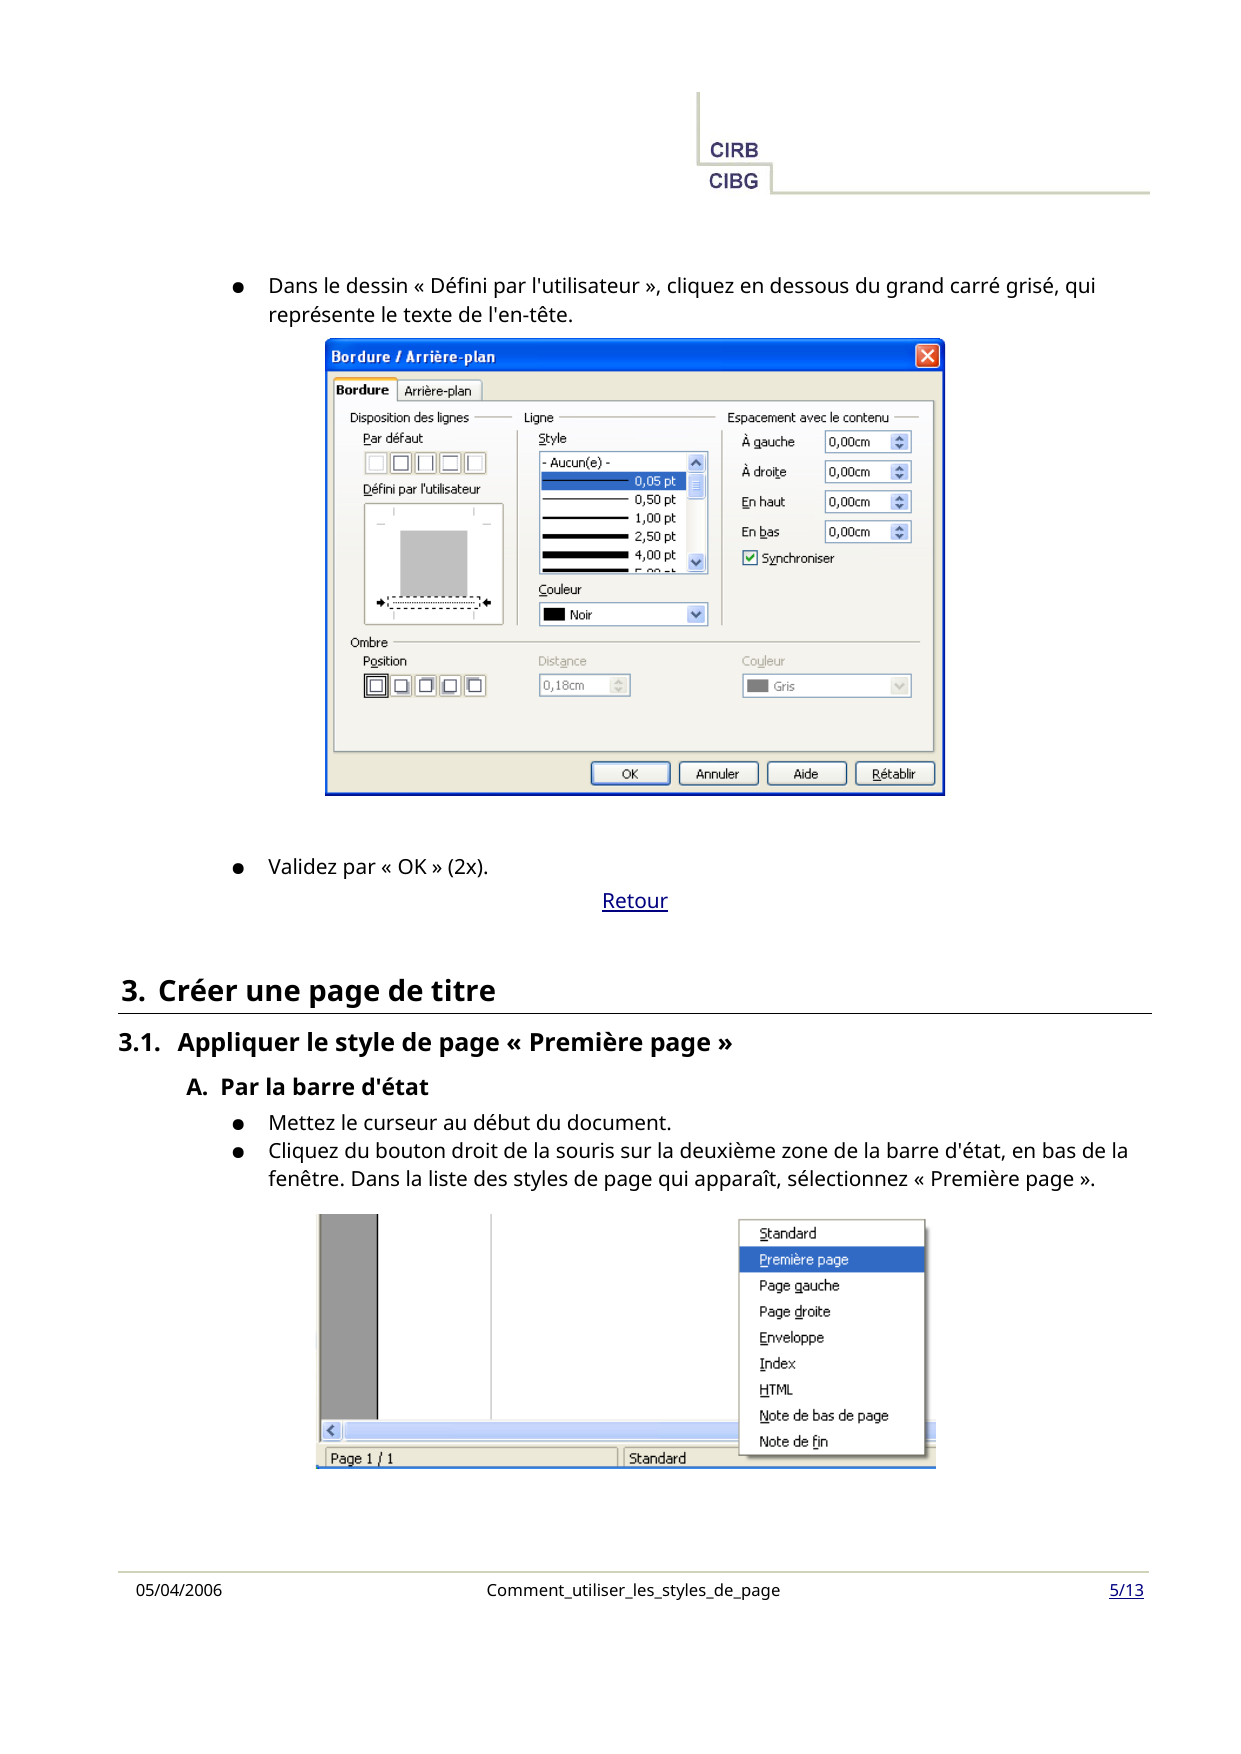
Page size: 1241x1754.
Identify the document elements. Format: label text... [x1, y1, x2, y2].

picture [609, 92, 1150, 214]
list Cliquez du bouton droit de la souris sur la deuxième zone de la barre d'état, en bas de la fenêtre. Dans la liste des styles de page qui apparaît, sélectionnez « Première page ». [231, 1136, 1152, 1193]
picture [315, 1214, 936, 1469]
table_header Retour [118, 881, 1152, 920]
list Validez par « OK » (2x). [231, 852, 1152, 881]
subtitle Par la barre d'état [118, 1071, 1152, 1102]
list Mettez le curseur au début du document. [231, 1108, 1152, 1136]
picture [325, 338, 946, 796]
subtitle Créer une page de titre [118, 967, 1152, 1013]
list Dans le dessin « Défini par l'utilisateur », cliquez en dessous du grand carré grisé, qui représente le texte de l'en-tête. [231, 271, 1152, 328]
subtitle Appliquer le style de page « Première page » [118, 1025, 1152, 1059]
